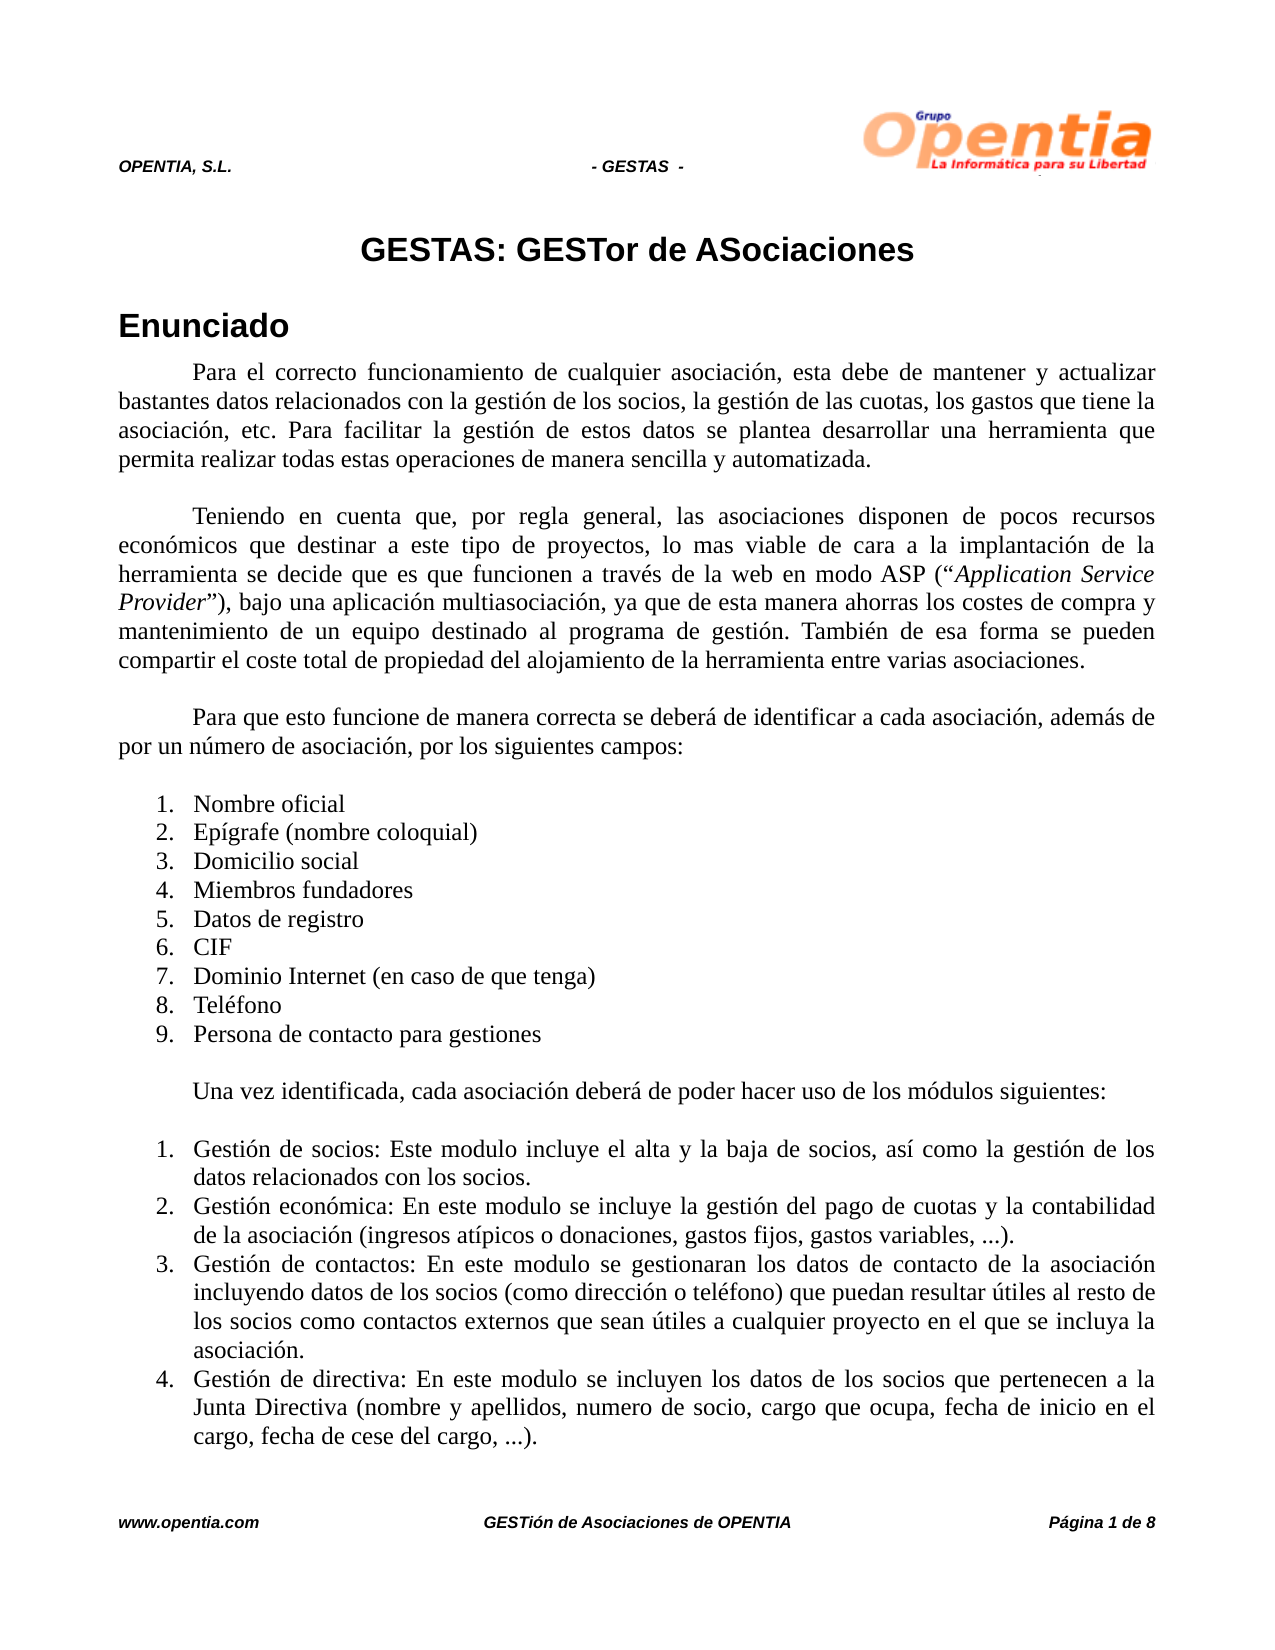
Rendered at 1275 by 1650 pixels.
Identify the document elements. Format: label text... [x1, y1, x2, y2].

list Gestión de contactos: En este modulo se gestionaran los datos de contacto de la asociación incluyendo datos de los socios (como dirección o teléfono) que puedan resultar útiles al resto de los socios como contactos externos que sean útiles a cualquier proyecto en el que se incluya la asociación. [156, 1249, 1157, 1364]
subtitle Enunciado [118, 306, 1157, 345]
list Dominio Internet (en caso de que tenga) [156, 961, 1157, 990]
text Para el correcto funcionamiento de cualquier asociación, esta debe de mantener y actualizar bastantes datos relacionados con la gestión de los socios, la gestión de las cuotas, los gastos que tiene la asociación, etc. Para facilitar la gestión de estos datos se plantea desarrollar una herramienta que permita realizar todas estas operaciones de manera sencilla y automatizada. [118, 357, 1157, 472]
text Una vez identificada, cada asociación deberá de poder hacer uso de los módulos siguientes: [118, 1076, 1157, 1105]
list Miembros fundadores [156, 875, 1157, 904]
text Para que esto funcione de manera correcta se deberá de identificar a cada asociación, además de por un número de asociación, por los siguientes campos: [118, 702, 1157, 760]
list Teléfono [156, 990, 1157, 1019]
list CIF [156, 932, 1157, 961]
list Gestión de socios: Este modulo incluye el alta y la baja de socios, así como la gestión de los datos relacionados con los socios. [156, 1134, 1157, 1191]
list Gestión de directiva: En este modulo se incluyen los datos de los socios que pertenecen a la Junta Directiva (nombre y apellidos, numero de socio, cargo que ocupa, fecha de inicio en el cargo, fecha de cese del cargo, ...). [156, 1364, 1157, 1450]
list Domicilio social [156, 846, 1157, 875]
list Gestión económica: En este modulo se incluye la gestión del pago de cuotas y la contabilidad de la asociación (ingresos atípicos o donaciones, gastos fijos, gastos variables, ...). [156, 1191, 1157, 1249]
subtitle GESTAS: GESTor de ASociaciones [118, 230, 1157, 269]
list Epígrafe (nombre coloquial) [156, 817, 1157, 846]
list Persona de contacto para gestiones [156, 1019, 1157, 1047]
list Datos de registro [156, 904, 1157, 932]
list Nombre oficial [156, 789, 1157, 817]
picture [858, 106, 1157, 175]
text Teniendo en cuenta que, por regla general, las asociaciones disponen de pocos recursos económicos que destinar a este tipo de proyectos, lo mas viable de cara a la implantación de la herramienta se decide que es que funcionen a través de la web en modo ASP (“Application Service Provider”), bajo una aplicación multiasociación, ya que de esta manera ahorras los costes de compra y mantenimiento de un equipo destinado al programa de gestión. También de esa forma se pueden compartir el coste total de propiedad del alojamiento de la herramienta entre varias asociaciones. [118, 501, 1157, 674]
